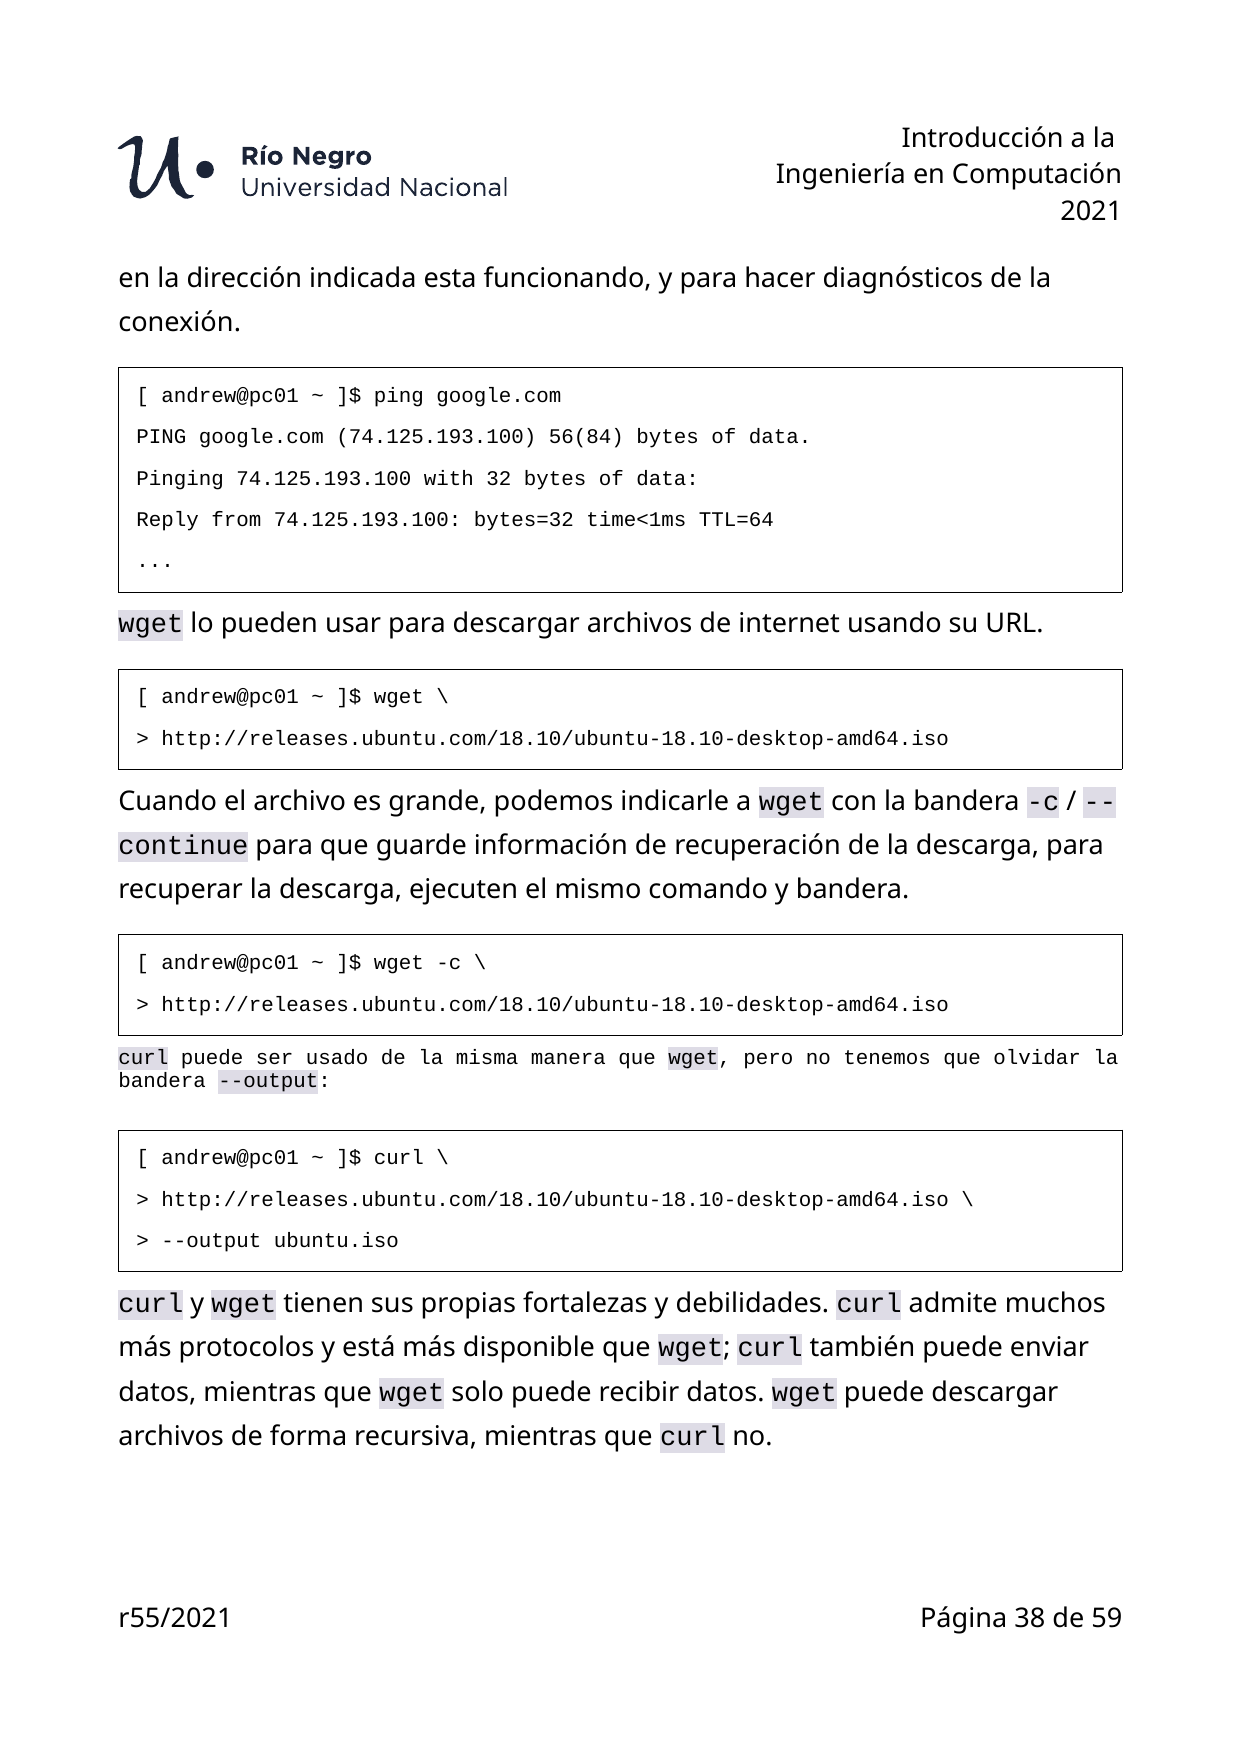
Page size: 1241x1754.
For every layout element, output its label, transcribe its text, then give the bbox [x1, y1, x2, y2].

text [ andrew@pc01 ~ ]$ ping google.com [119, 368, 1122, 408]
text Reply from 74.125.193.100: bytes=32 time<1ms TTL=64 [119, 491, 1122, 532]
text ... [119, 532, 1122, 592]
text > http://releases.ubuntu.com/18.10/ubuntu-18.10-desktop-amd64.iso [119, 710, 1122, 769]
text Pinging 74.125.193.100 with 32 bytes of data: [119, 450, 1122, 491]
text [ andrew@pc01 ~ ]$ curl \ [119, 1131, 1122, 1171]
text curl puede ser usado de la misma manera que wget, pero no tenemos que olvidar la bandera --output: [118, 1047, 1122, 1094]
text Cuando el archivo es grande, podemos indicarle a wget con la bandera -c / --continue para que guarde información de recuperación de la descarga, para recuperar la descarga, ejecuten el mismo comando y bandera. [118, 781, 1122, 907]
text wget lo pueden usar para descargar archivos de internet usando su URL. [118, 603, 1122, 641]
text PING google.com (74.125.193.100) 56(84) bytes of data. [119, 408, 1122, 450]
text [ andrew@pc01 ~ ]$ wget \ [119, 670, 1122, 710]
text > http://releases.ubuntu.com/18.10/ubuntu-18.10-desktop-amd64.iso [119, 976, 1122, 1035]
text > http://releases.ubuntu.com/18.10/ubuntu-18.10-desktop-amd64.iso \ [119, 1171, 1122, 1212]
text curl y wget tienen sus propias fortalezas y debilidades. curl admite muchos más protocolos y está más disponible que wget; curl también puede enviar datos, mientras que wget solo puede recibir datos. wget puede descargar archivos de forma recursiva, mientras que curl no. [118, 1283, 1122, 1453]
text en la dirección indicada esta funcionando, y para hacer diagnósticos de la conexión. [118, 258, 1122, 339]
text > --output ubuntu.iso [119, 1212, 1122, 1271]
text [ andrew@pc01 ~ ]$ wget -c \ [119, 935, 1122, 976]
